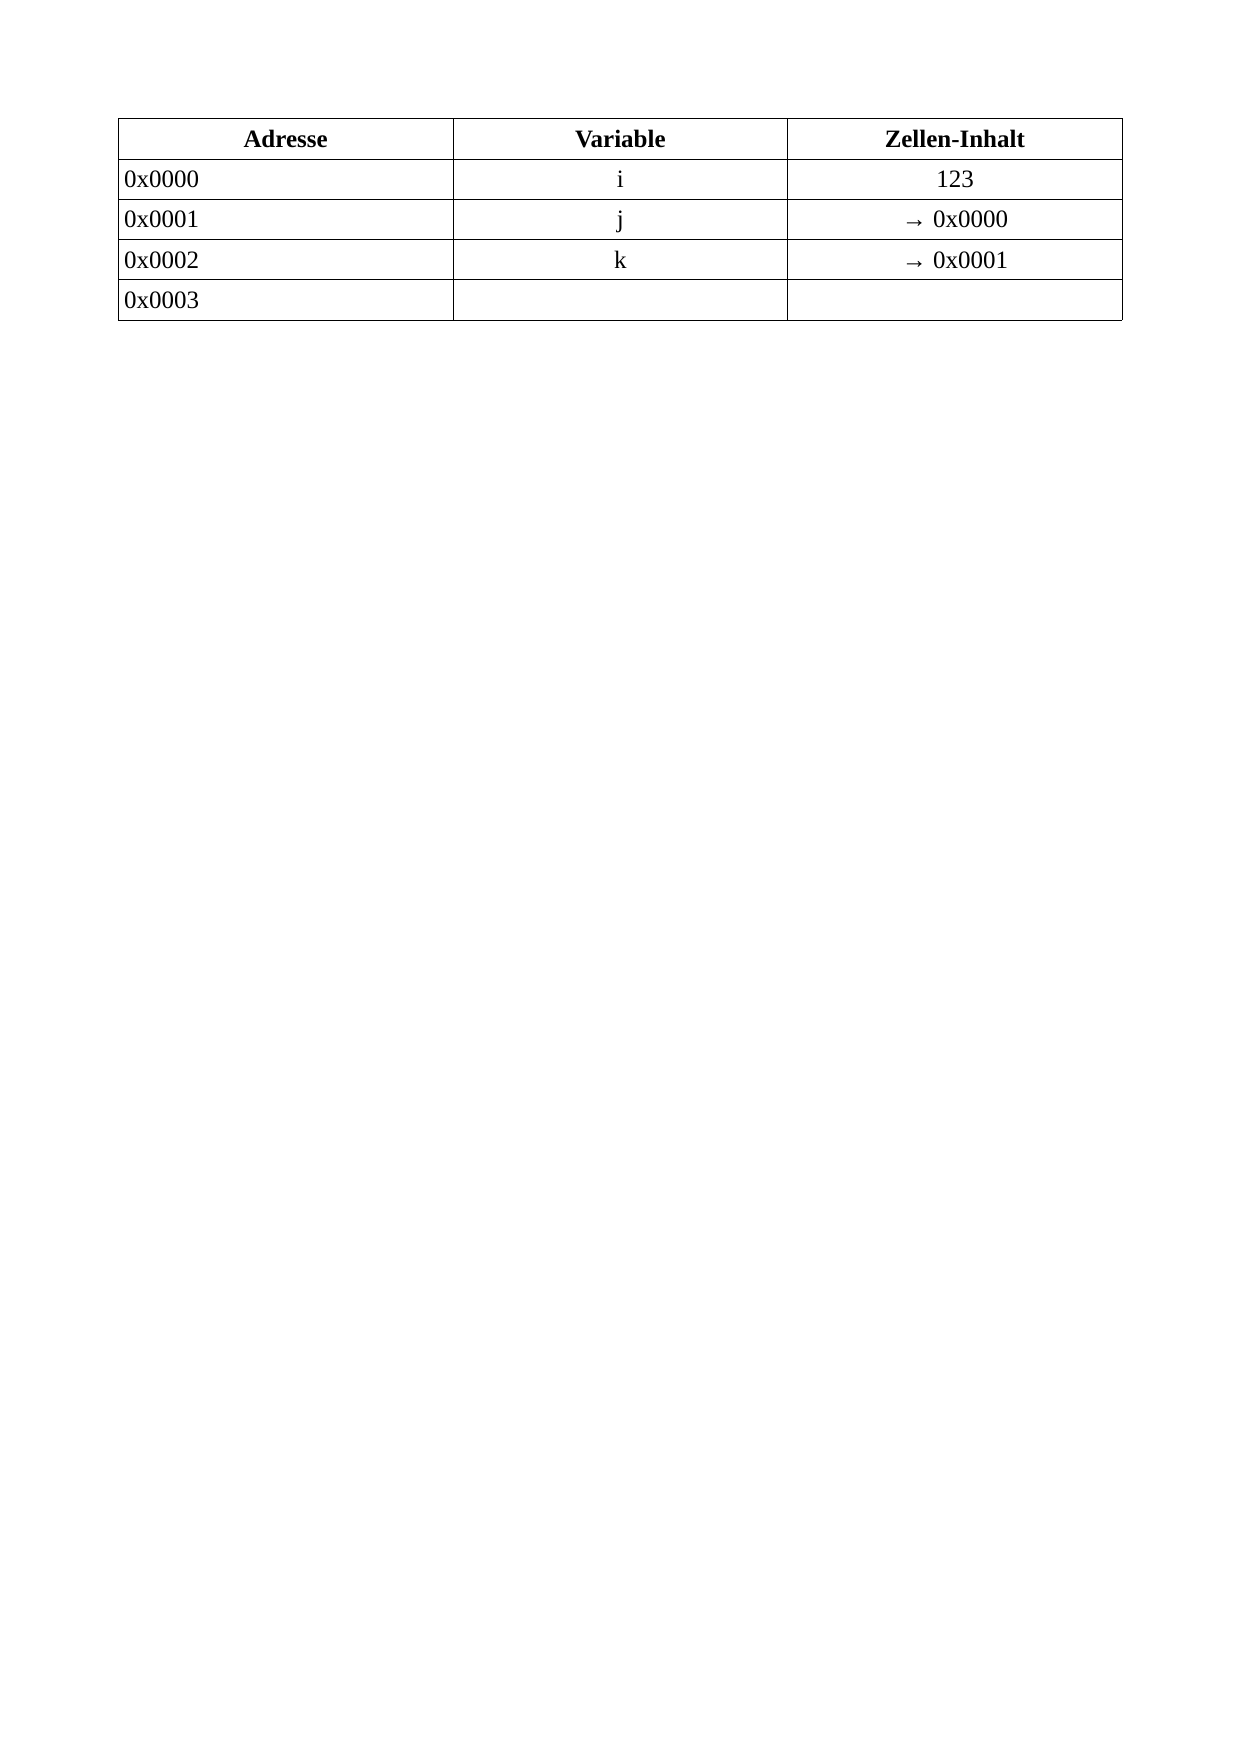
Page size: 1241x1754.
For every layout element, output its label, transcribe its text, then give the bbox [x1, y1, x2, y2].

table_cell 0x0000 [119, 160, 453, 199]
table_cell 0x0003 [119, 280, 453, 320]
table_cell → 0x0000 [788, 200, 1122, 239]
table_cell 123 [788, 160, 1122, 199]
table_cell k [454, 240, 787, 279]
table_cell 0x0001 [119, 200, 453, 239]
table_cell [788, 280, 1122, 320]
table_cell [454, 280, 787, 320]
table_header Zellen-Inhalt [788, 119, 1122, 158]
table_cell → 0x0001 [788, 240, 1122, 279]
table_cell 0x0002 [119, 240, 453, 279]
table_header Adresse [119, 119, 453, 158]
table_cell i [454, 160, 787, 199]
table_cell j [454, 200, 787, 239]
table_header Variable [454, 119, 787, 158]
